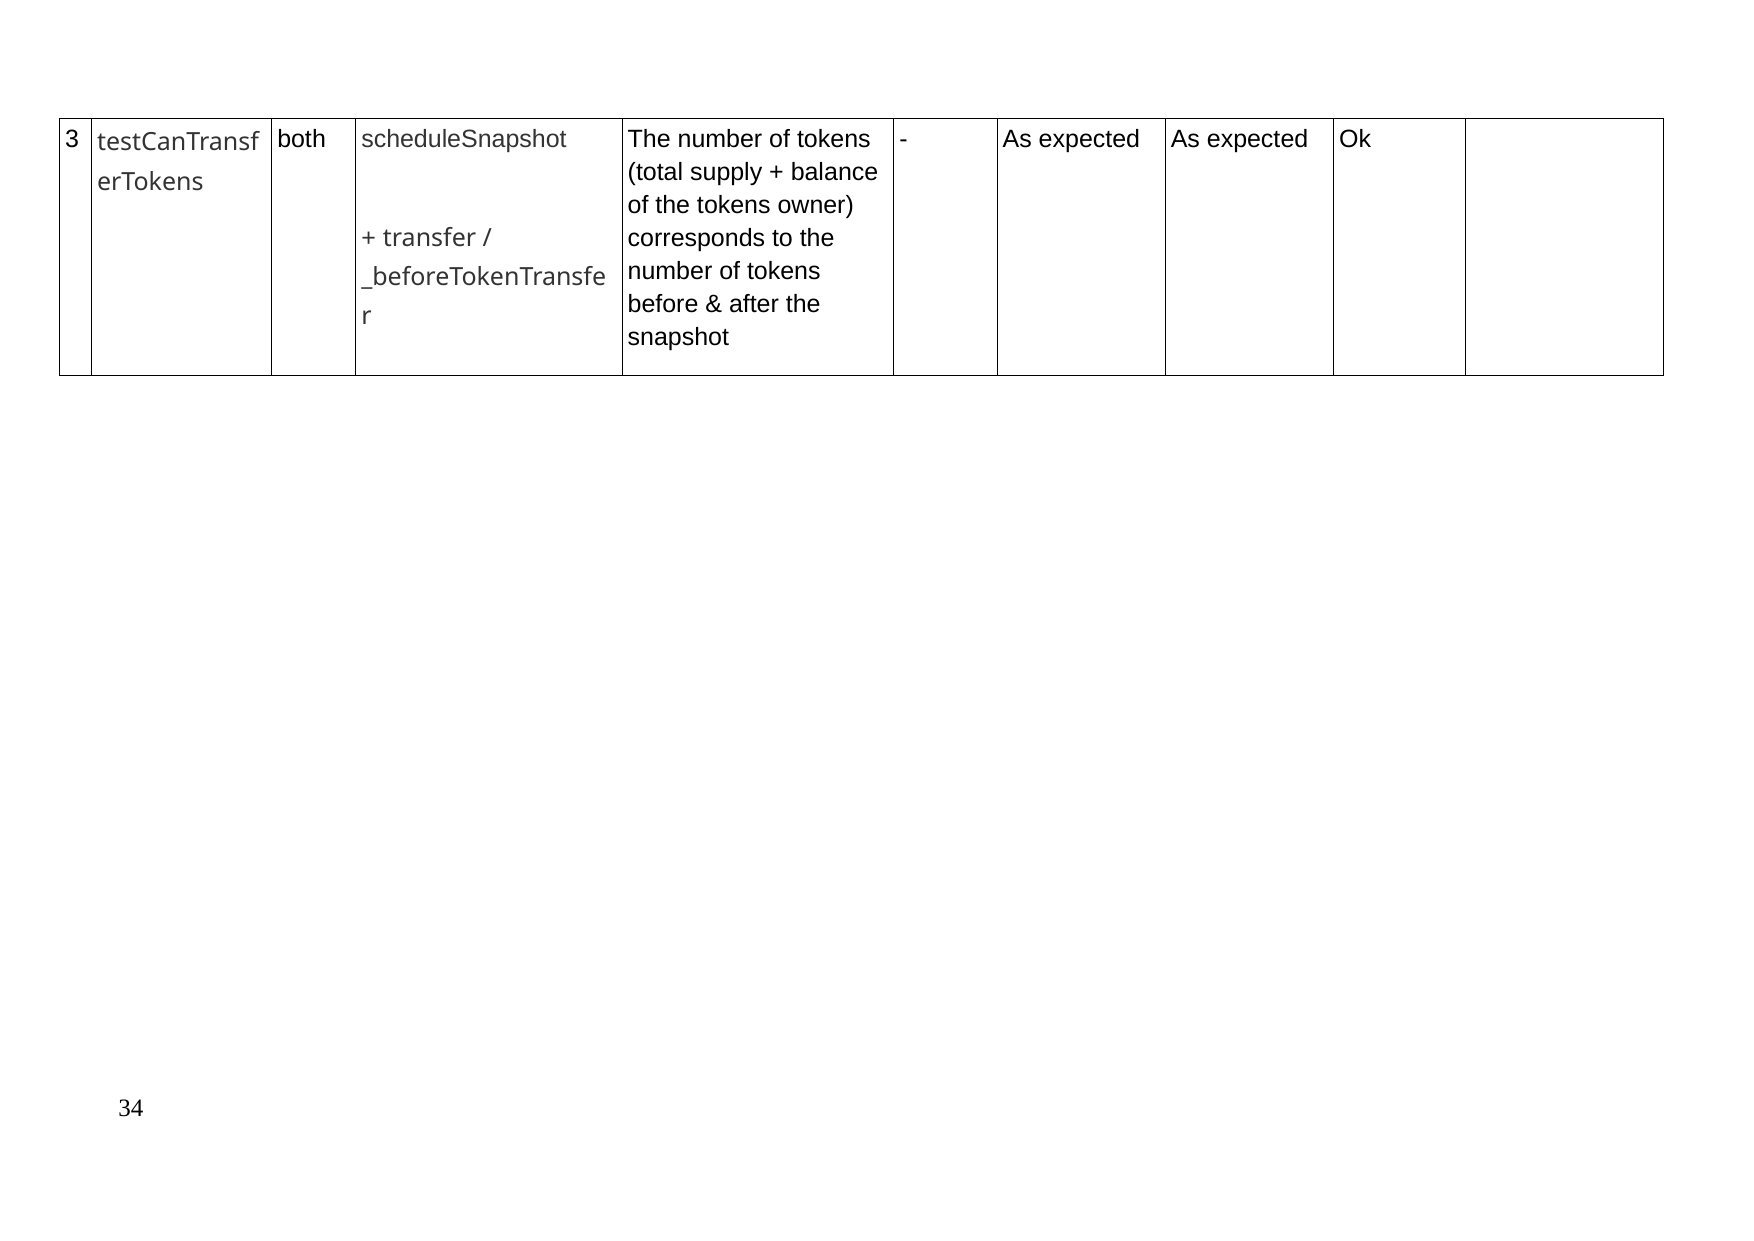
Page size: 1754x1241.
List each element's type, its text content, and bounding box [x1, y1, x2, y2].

table_cell scheduleSnapshot + transfer / _beforeTokenTransfer [356, 119, 622, 375]
table_cell As expected [998, 119, 1165, 375]
table_cell testCanTransferTokens [92, 119, 271, 375]
table_cell both [272, 119, 355, 375]
table_cell The number of tokens (total supply + balance of the tokens owner) corresponds to the number of tokens before & after the snapshot [623, 119, 893, 375]
table_cell 3 [60, 119, 91, 375]
table_cell - [894, 119, 997, 375]
table_cell As expected [1166, 119, 1333, 375]
table_cell [1466, 119, 1663, 375]
table_cell Ok [1334, 119, 1465, 375]
